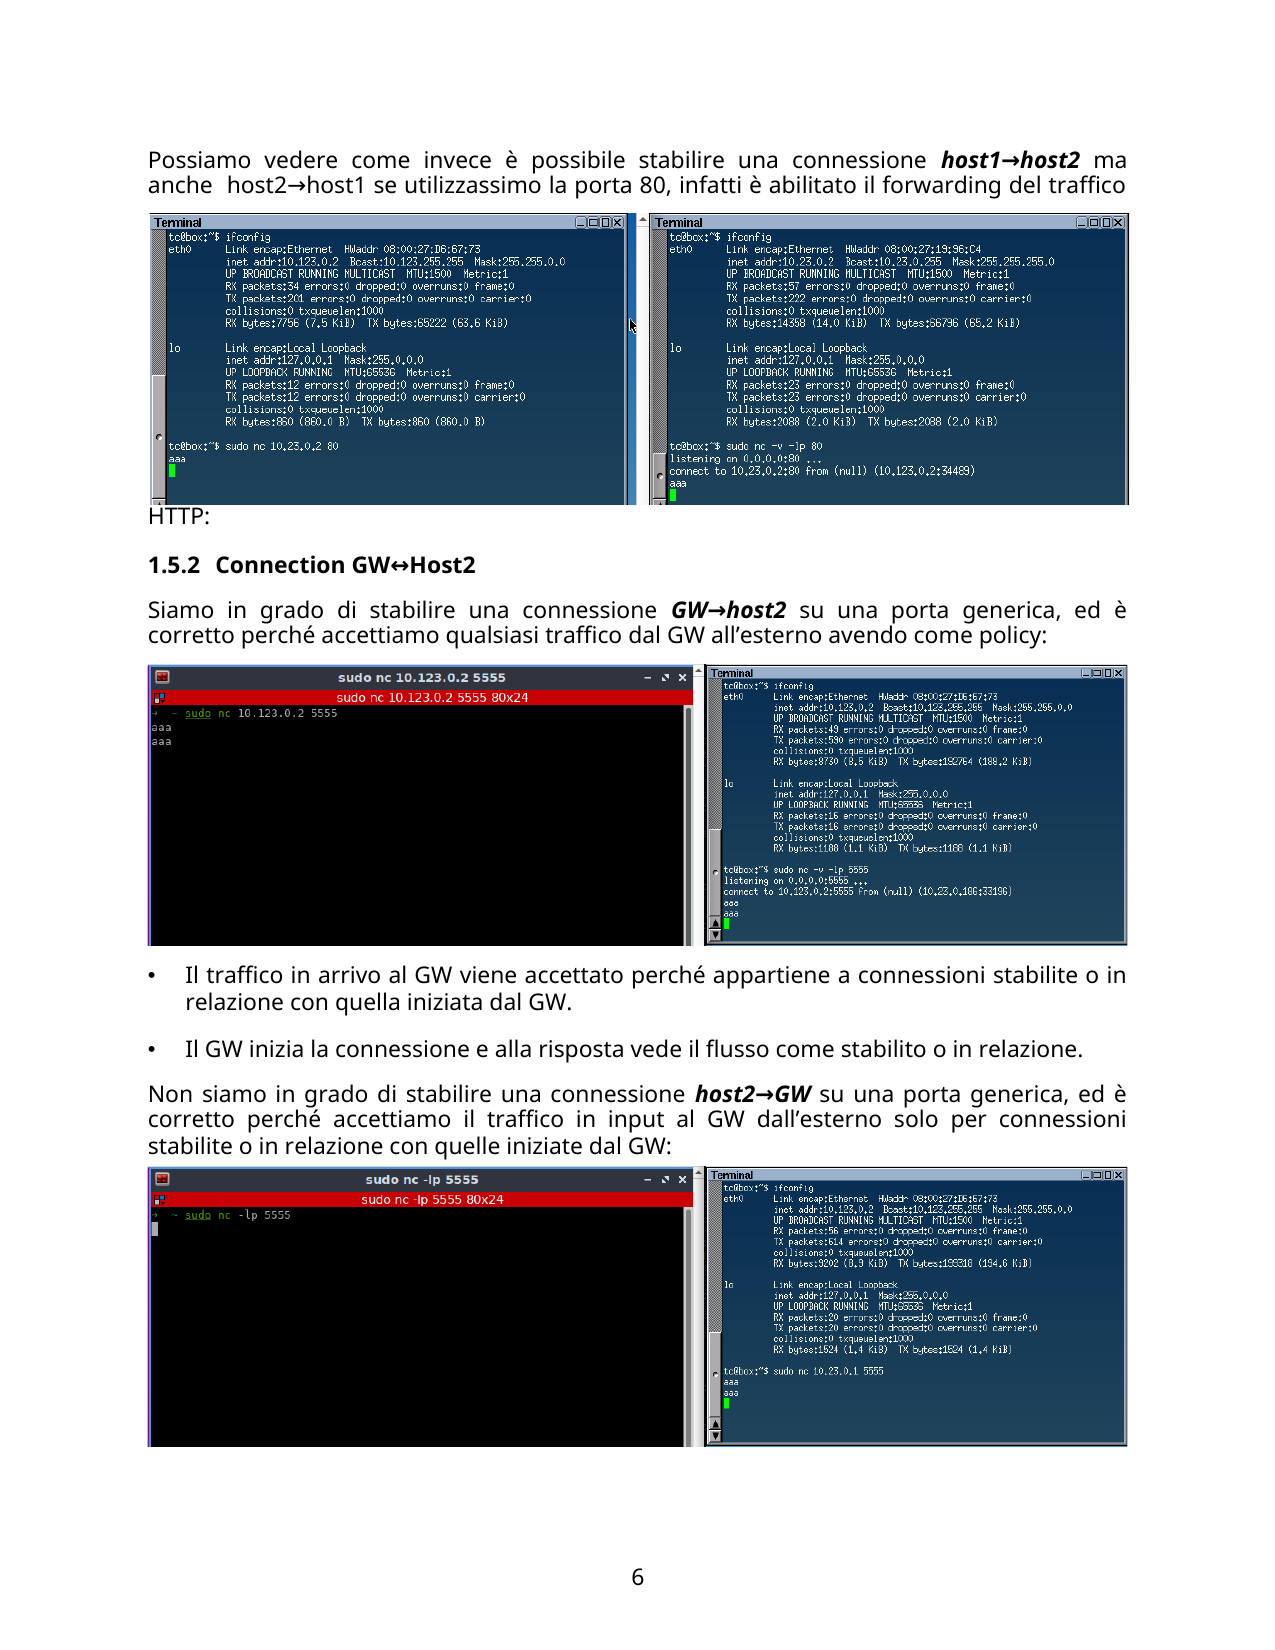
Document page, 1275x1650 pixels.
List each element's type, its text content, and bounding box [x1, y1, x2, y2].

list Il traffico in arrivo al GW viene accettato perché appartiene a connessioni stabilite o in relazione con quella iniziata dal GW. [148, 946, 1127, 1017]
text Non siamo in grado di stabilire una connessione host2→GW su una porta generica, ed è corretto perché accettiamo il traffico in input al GW dall’esterno solo per connessioni stabilite o in relazione con quelle iniziate dal GW: [148, 1081, 1127, 1161]
picture [147, 1166, 1128, 1447]
text Siamo in grado di stabilire una connessione GW→host2 su una porta generica, ed è corretto perché accettiamo qualsiasi traffico dal GW all’esterno avendo come policy: [148, 597, 1127, 651]
text Possiamo vedere come invece è possibile stabilire una connessione host1→host2 ma anche host2→host1 se utilizzassimo la porta 80, infatti è abilitato il forwarding del traffico HTTP: [148, 148, 1127, 531]
list Il GW inizia la connessione e alla risposta vede il flusso come stabilito o in relazione. [148, 1036, 1127, 1063]
picture [149, 213, 1130, 505]
subtitle Connection GW↔Host2 [148, 552, 1127, 579]
picture [147, 664, 1128, 946]
